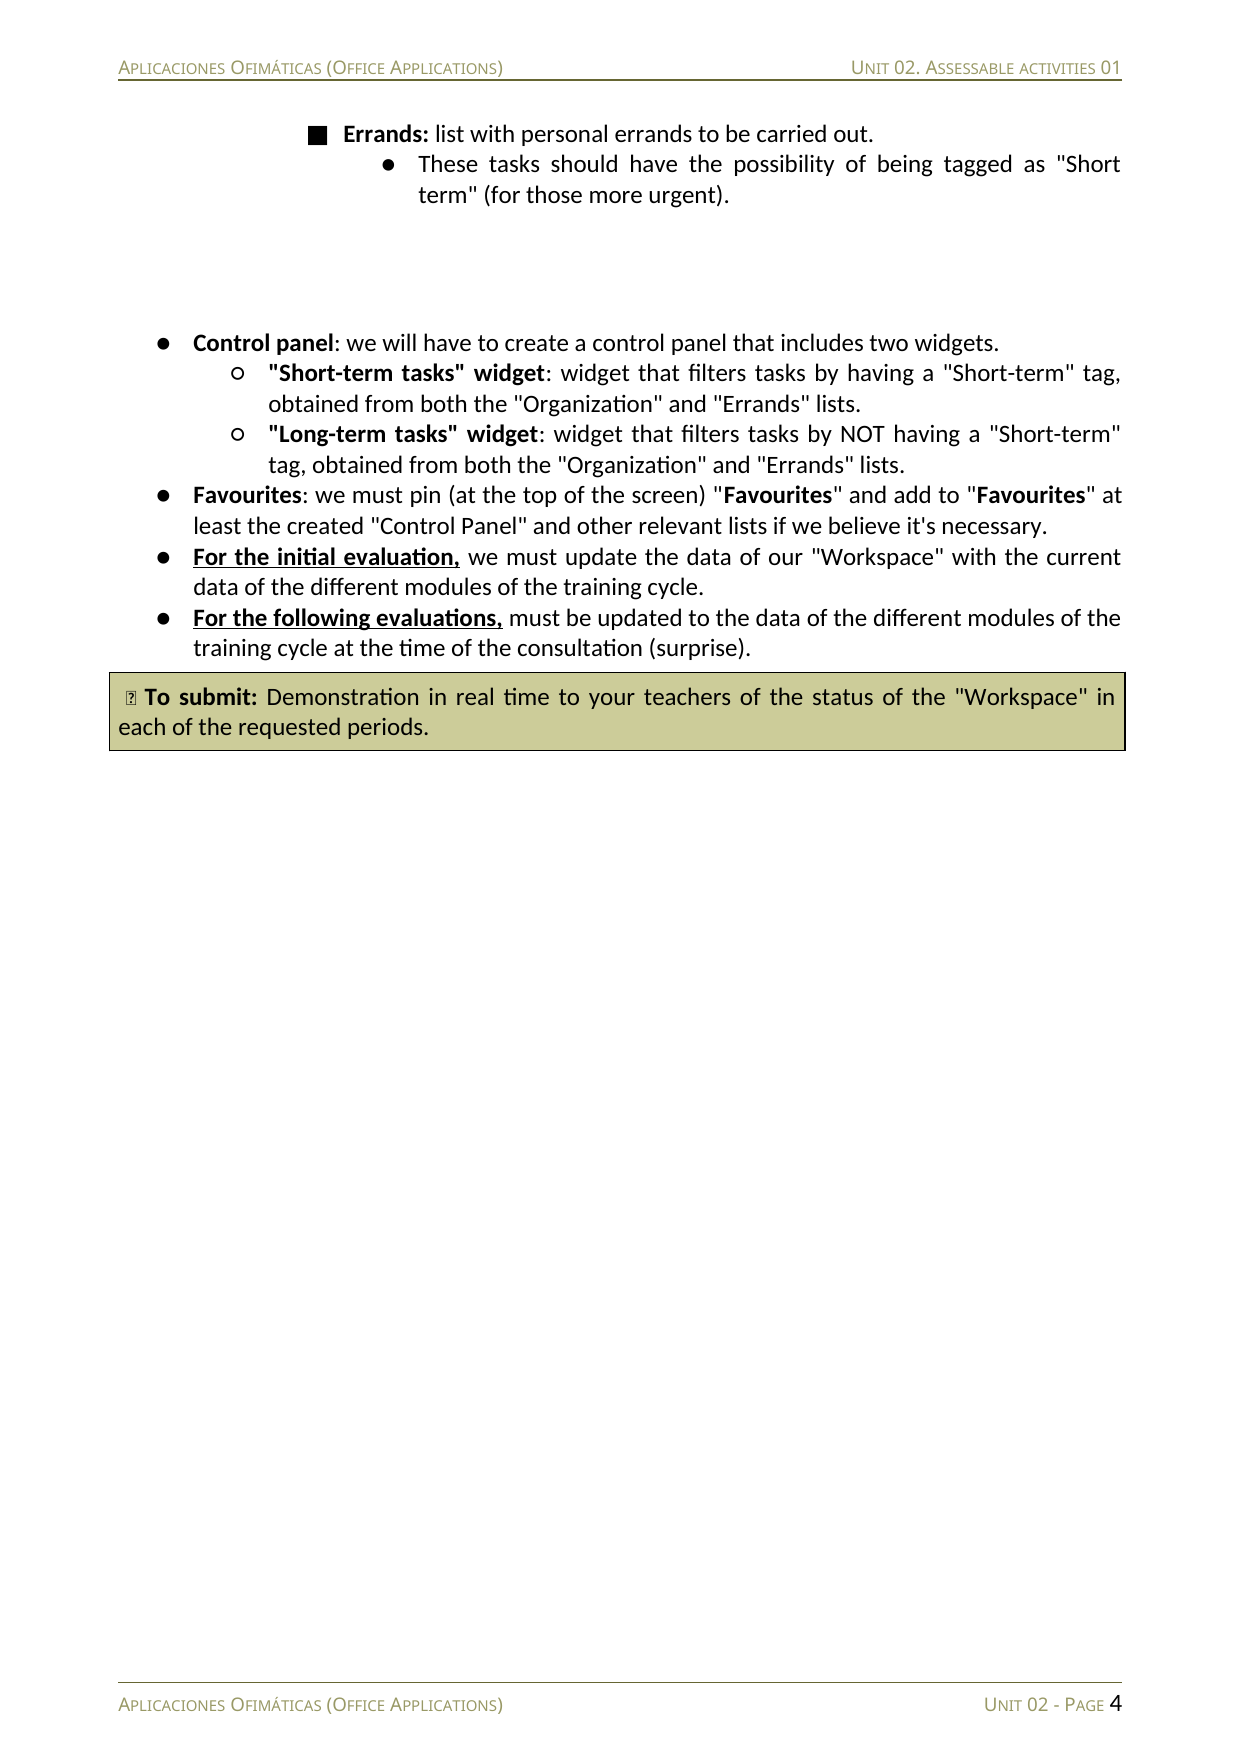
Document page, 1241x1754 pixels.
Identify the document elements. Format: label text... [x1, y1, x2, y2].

list "Long-term tasks" widget: widget that filters tasks by NOT having a "Short-term" tag, obtained from both the "Organization" and "Errands" lists. [231, 418, 1122, 479]
list For the initial evaluation, we must update the data of our "Workspace" with the current data of the different modules of the training cycle. [156, 541, 1122, 602]
list Errands: list with personal errands to be carried out. [306, 118, 1122, 148]
list For the following evaluations, must be updated to the data of the different modules of the training cycle at the time of the consultation (surprise). [156, 602, 1122, 663]
list These tasks should have the possibility of being tagged as "Short term" (for those more urgent). [381, 148, 1122, 209]
list Favourites: we must pin (at the top of the screen) "Favourites" and add to "Favourites" at least the created "Control Panel" and other relevant lists if we believe it's necessary. [156, 479, 1122, 541]
text 📕 To submit: Demonstration in real time to your teachers of the status of the "Workspace" in each of the requested periods. [110, 673, 1124, 750]
list "Short-term tasks" widget: widget that filters tasks by having a "Short-term" tag, obtained from both the "Organization" and "Errands" lists. [231, 357, 1122, 418]
list Control panel: we will have to create a control panel that includes two widgets. [156, 327, 1122, 357]
